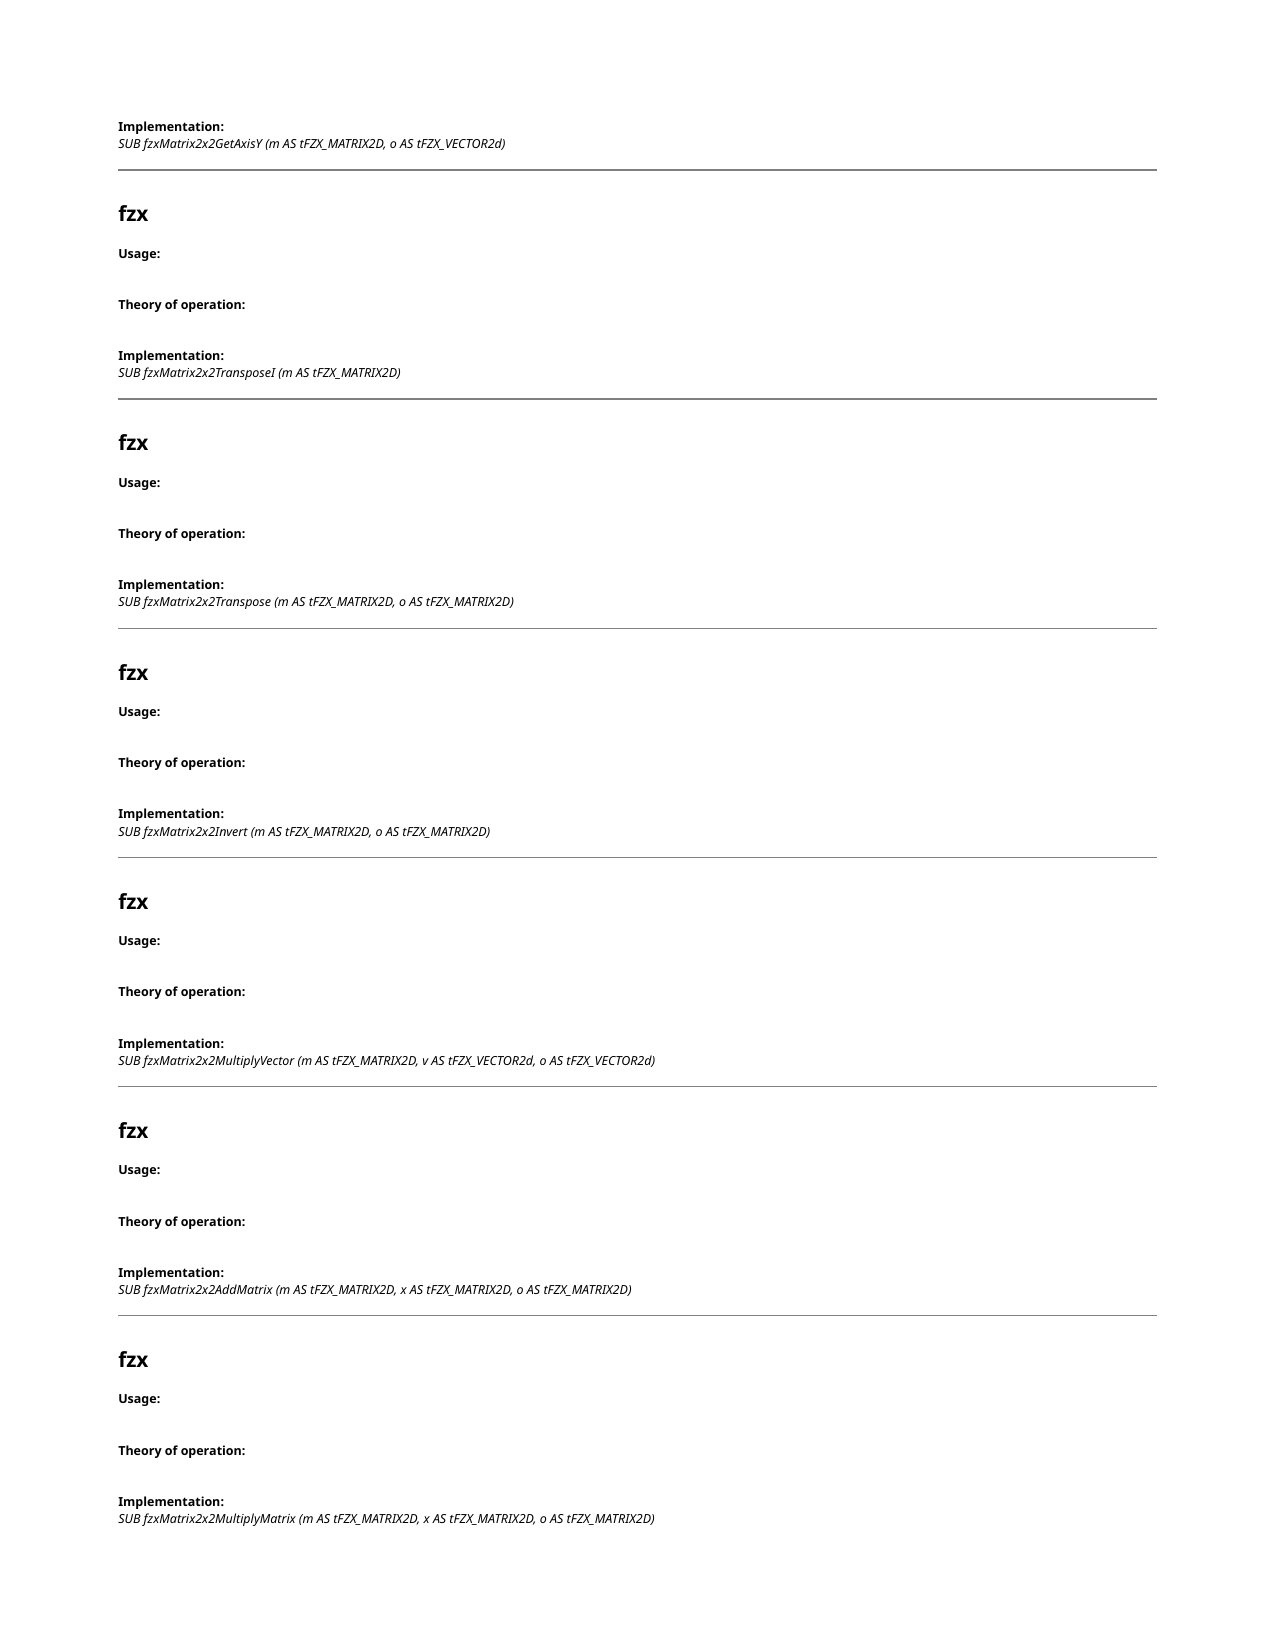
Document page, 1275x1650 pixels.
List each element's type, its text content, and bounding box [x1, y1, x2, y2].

text Usage: [118, 474, 1157, 491]
text Implementation: [118, 118, 1157, 135]
text fzx [118, 658, 1157, 686]
text Usage: [118, 245, 1157, 262]
text Implementation: [118, 1035, 1157, 1052]
text Theory of operation: [118, 296, 1157, 313]
text fzx [118, 1116, 1157, 1144]
text SUB fzxMatrix2x2Invert (m AS tFZX_MATRIX2D, o AS tFZX_MATRIX2D) [118, 823, 1157, 840]
text Theory of operation: [118, 1213, 1157, 1230]
text SUB fzxMatrix2x2Transpose (m AS tFZX_MATRIX2D, o AS tFZX_MATRIX2D) [118, 593, 1157, 611]
text SUB fzxMatrix2x2MultiplyMatrix (m AS tFZX_MATRIX2D, x AS tFZX_MATRIX2D, o AS tFZX_MATRIX2D) [118, 1510, 1157, 1527]
text Theory of operation: [118, 525, 1157, 542]
text fzx [118, 428, 1157, 457]
text Usage: [118, 703, 1157, 720]
text Usage: [118, 1391, 1157, 1408]
text Theory of operation: [118, 1442, 1157, 1459]
text Implementation: [118, 806, 1157, 823]
text SUB fzxMatrix2x2TransposeI (m AS tFZX_MATRIX2D) [118, 364, 1157, 381]
text fzx [118, 887, 1157, 915]
text Implementation: [118, 347, 1157, 364]
text Usage: [118, 1161, 1157, 1178]
text fzx [118, 199, 1157, 228]
text Usage: [118, 932, 1157, 949]
text Implementation: [118, 1493, 1157, 1510]
text SUB fzxMatrix2x2GetAxisY (m AS tFZX_MATRIX2D, o AS tFZX_VECTOR2d) [118, 135, 1157, 152]
text Theory of operation: [118, 754, 1157, 771]
text Theory of operation: [118, 983, 1157, 1001]
text SUB fzxMatrix2x2AddMatrix (m AS tFZX_MATRIX2D, x AS tFZX_MATRIX2D, o AS tFZX_MATRIX2D) [118, 1281, 1157, 1298]
text Implementation: [118, 576, 1157, 593]
text Implementation: [118, 1264, 1157, 1281]
text SUB fzxMatrix2x2MultiplyVector (m AS tFZX_MATRIX2D, v AS tFZX_VECTOR2d, o AS tFZX_VECTOR2d) [118, 1052, 1157, 1069]
text fzx [118, 1345, 1157, 1373]
